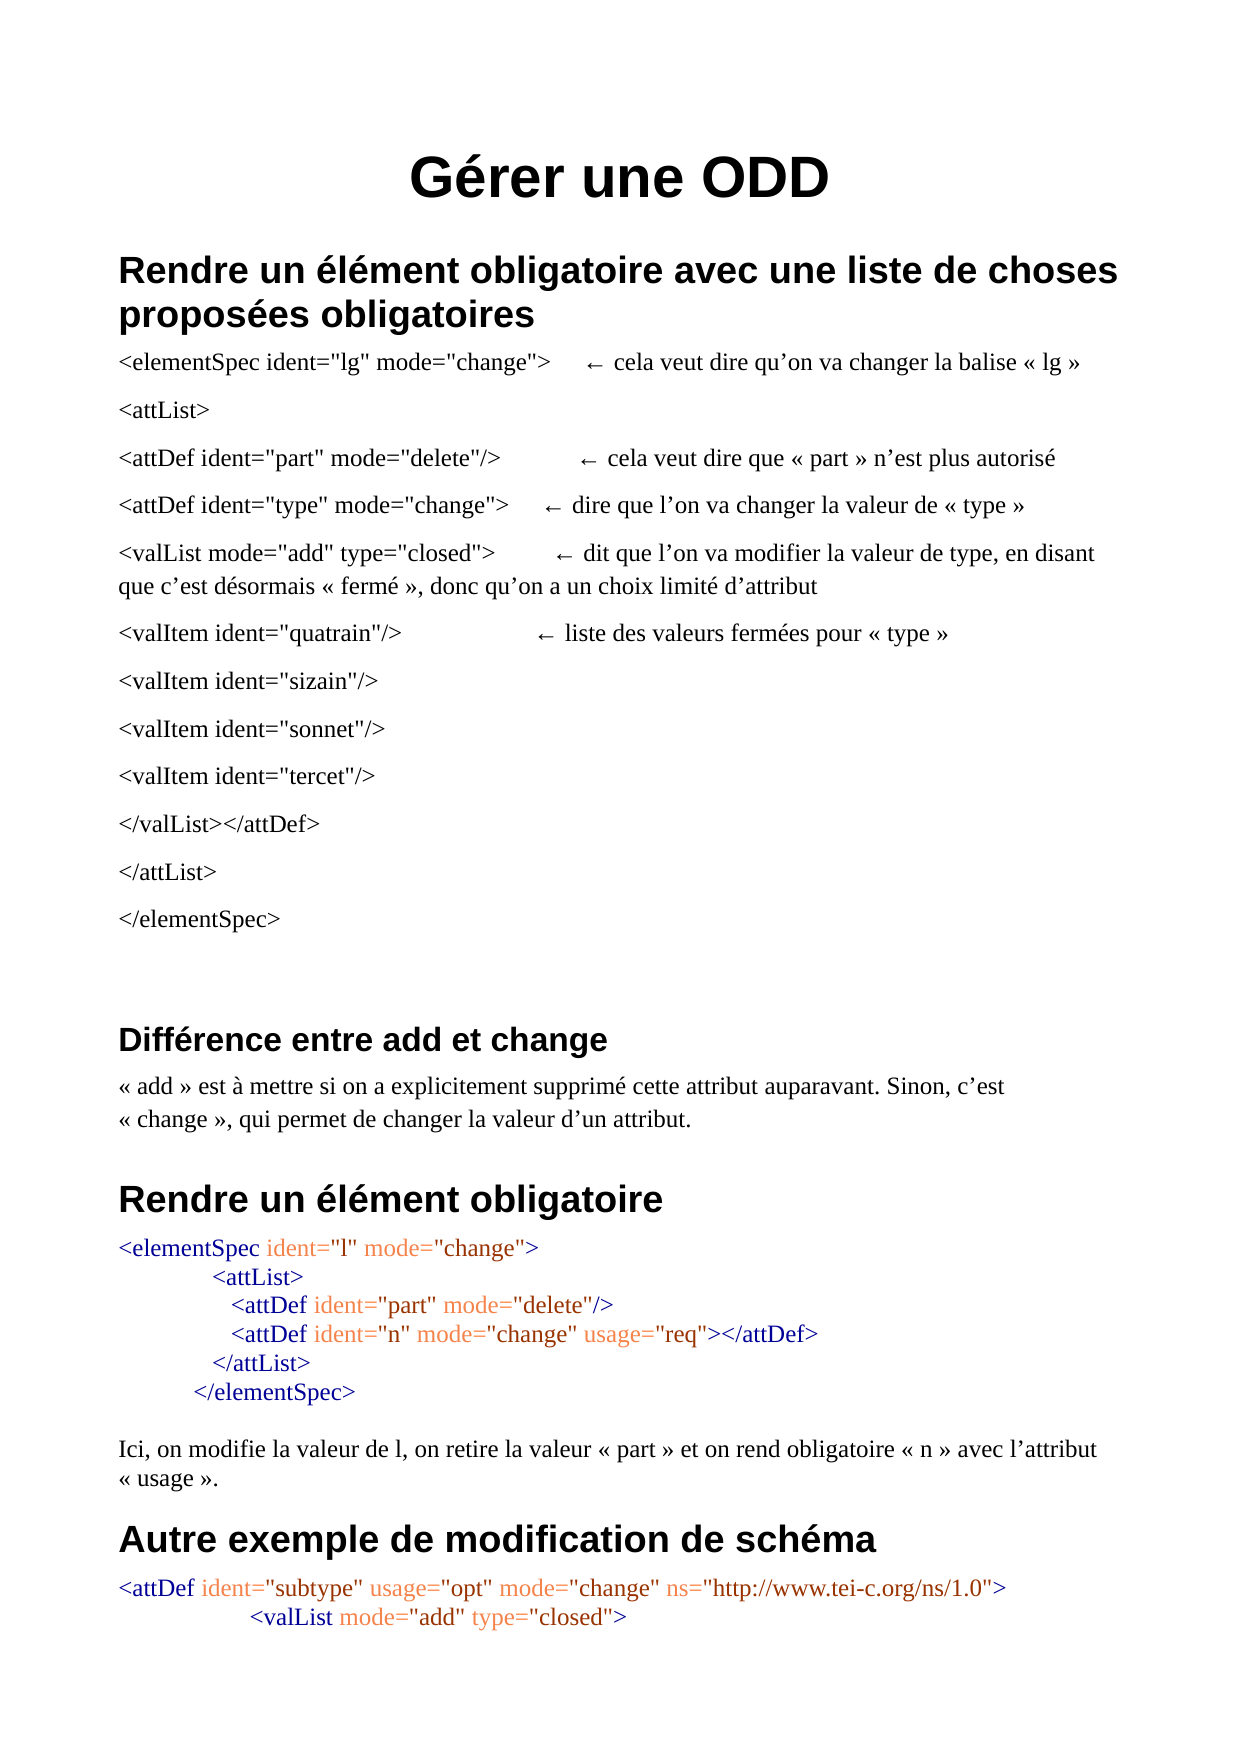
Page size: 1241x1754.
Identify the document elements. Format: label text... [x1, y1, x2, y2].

subtitle Rendre un élément obligatoire [118, 1177, 1122, 1221]
text <valItem ident="tercet"/> [118, 761, 1122, 790]
text <attList> [118, 395, 1122, 424]
text <valItem ident="sizain"/> [118, 666, 1122, 695]
text Ici, on modifie la valeur de l, on retire la valeur « part » et on rend obligatoire « n » avec l’attribut « usage ». [118, 1434, 1122, 1492]
text </elementSpec> [118, 904, 1122, 933]
title Gérer une ODD [118, 143, 1122, 210]
text <attDef ident="subtype" usage="opt" mode="change" ns="http://www.tei-c.org/ns/1.0"> <valList mode="add" type="closed"> [118, 1573, 1122, 1631]
text </attList> [118, 857, 1122, 885]
text <valItem ident="quatrain"/> ← liste des valeurs fermées pour « type » [118, 618, 1122, 647]
text <valList mode="add" type="closed"> ← dit que l’on va modifier la valeur de type, en disant que c’est désormais « fermé », donc qu’on a un choix limité d’attribut [118, 538, 1122, 600]
text <attDef ident="part" mode="delete"/> ← cela veut dire que « part » n’est plus autorisé [118, 443, 1122, 471]
subtitle Différence entre add et change [118, 1020, 1122, 1059]
text <elementSpec ident="lg" mode="change"> ← cela veut dire qu’on va changer la balise « lg » [118, 347, 1122, 376]
text <attDef ident="type" mode="change"> ← dire que l’on va changer la valeur de « type » [118, 490, 1122, 519]
text <valItem ident="sonnet"/> [118, 714, 1122, 742]
text <elementSpec ident="l" mode="change"> <attList> <attDef ident="part" mode="delete"/> <attDef ident="n" mode="change" usage="req"></attDef> </attList> </elementSpec> [118, 1233, 1122, 1406]
text « add » est à mettre si on a explicitement supprimé cette attribut auparavant. Sinon, c’est « change », qui permet de changer la valeur d’un attribut. [118, 1071, 1122, 1133]
text </valList></attDef> [118, 809, 1122, 838]
subtitle Autre exemple de modification de schéma [118, 1517, 1122, 1561]
subtitle Rendre un élément obligatoire avec une liste de choses proposées obligatoires [118, 248, 1122, 335]
